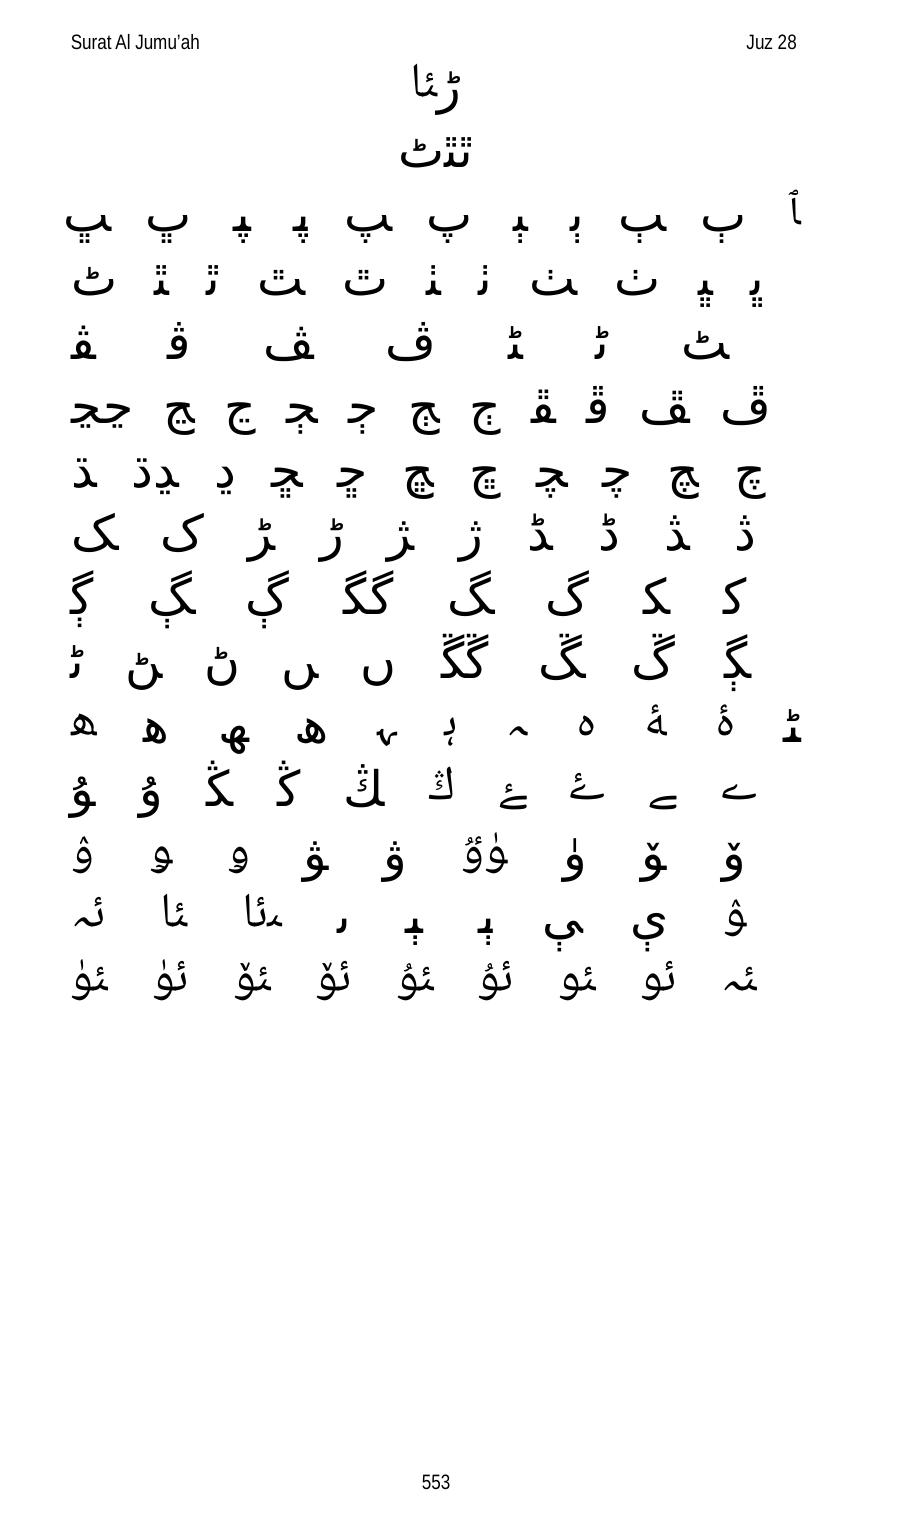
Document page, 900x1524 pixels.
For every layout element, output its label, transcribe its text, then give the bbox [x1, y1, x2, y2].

text ﮆ ﮇ ﮈ ﮉ ﮊ ﮋ ﮌ ﮍ ﮎ ﮏ [71, 507, 801, 571]
text ﭧ ﭨ ﭩ ﭪ ﭫ ﭬ ﭭ [71, 315, 801, 379]
text ﭜ ﭝ ﭞ ﭟ ﭠ ﭡ ﭢ ﭣ ﭤ ﭥ ﭦ [71, 252, 801, 315]
text ﮙ ﮚ ﮛ ﮜﮝ ﮞ ﮟ ﮠ ﮡ ﮢ [71, 635, 801, 698]
text ﭺ ﭻ ﭼ ﭽ ﭾ ﭿ ﮀ ﮁ ﮂ ﮃﮄ ﮅ [71, 443, 801, 507]
text ﭑ ﭒ ﭓ ﭔ ﭕ ﭖ ﭗ ﭘ ﭙ ﭚ ﭛ [71, 188, 801, 252]
text ﯣ ﯤ ﯥ ﯦ ﯧ ﯨ ﯩﯪ ﯫ ﯬ [71, 890, 801, 954]
text ﭮ ﭯ ﭰ ﭱ ﭲ ﭳ ﭴ ﭵ ﭶ ﭷ ﭸﭹ [71, 379, 801, 443]
text ﮮ ﮯ ﮰ ﮱ ﯓ ﯔ ﯕ ﯖ ﯗ ﯘ [71, 762, 801, 826]
text ﮣ ﮤ ﮥ ﮦ ﮧ ﮨ ﮩ ﮪ ﮫ ﮬ ﮭ [71, 698, 801, 762]
text ﮌﯫ [71, 60, 801, 124]
text ﯭ ﯮ ﯯ ﯰ ﯱ ﯲ ﯳ ﯴ ﯵ [71, 954, 801, 1018]
text ﮐ ﮑ ﮒ ﮓ ﮔﮕ ﮖ ﮗ ﮘ [71, 571, 801, 635]
text ﭤﭥﭦ [71, 124, 801, 188]
text ﯙ ﯚ ﯛ ﯜﯝ ﯞ ﯟ ﯠ ﯡ ﯢ [71, 826, 801, 890]
